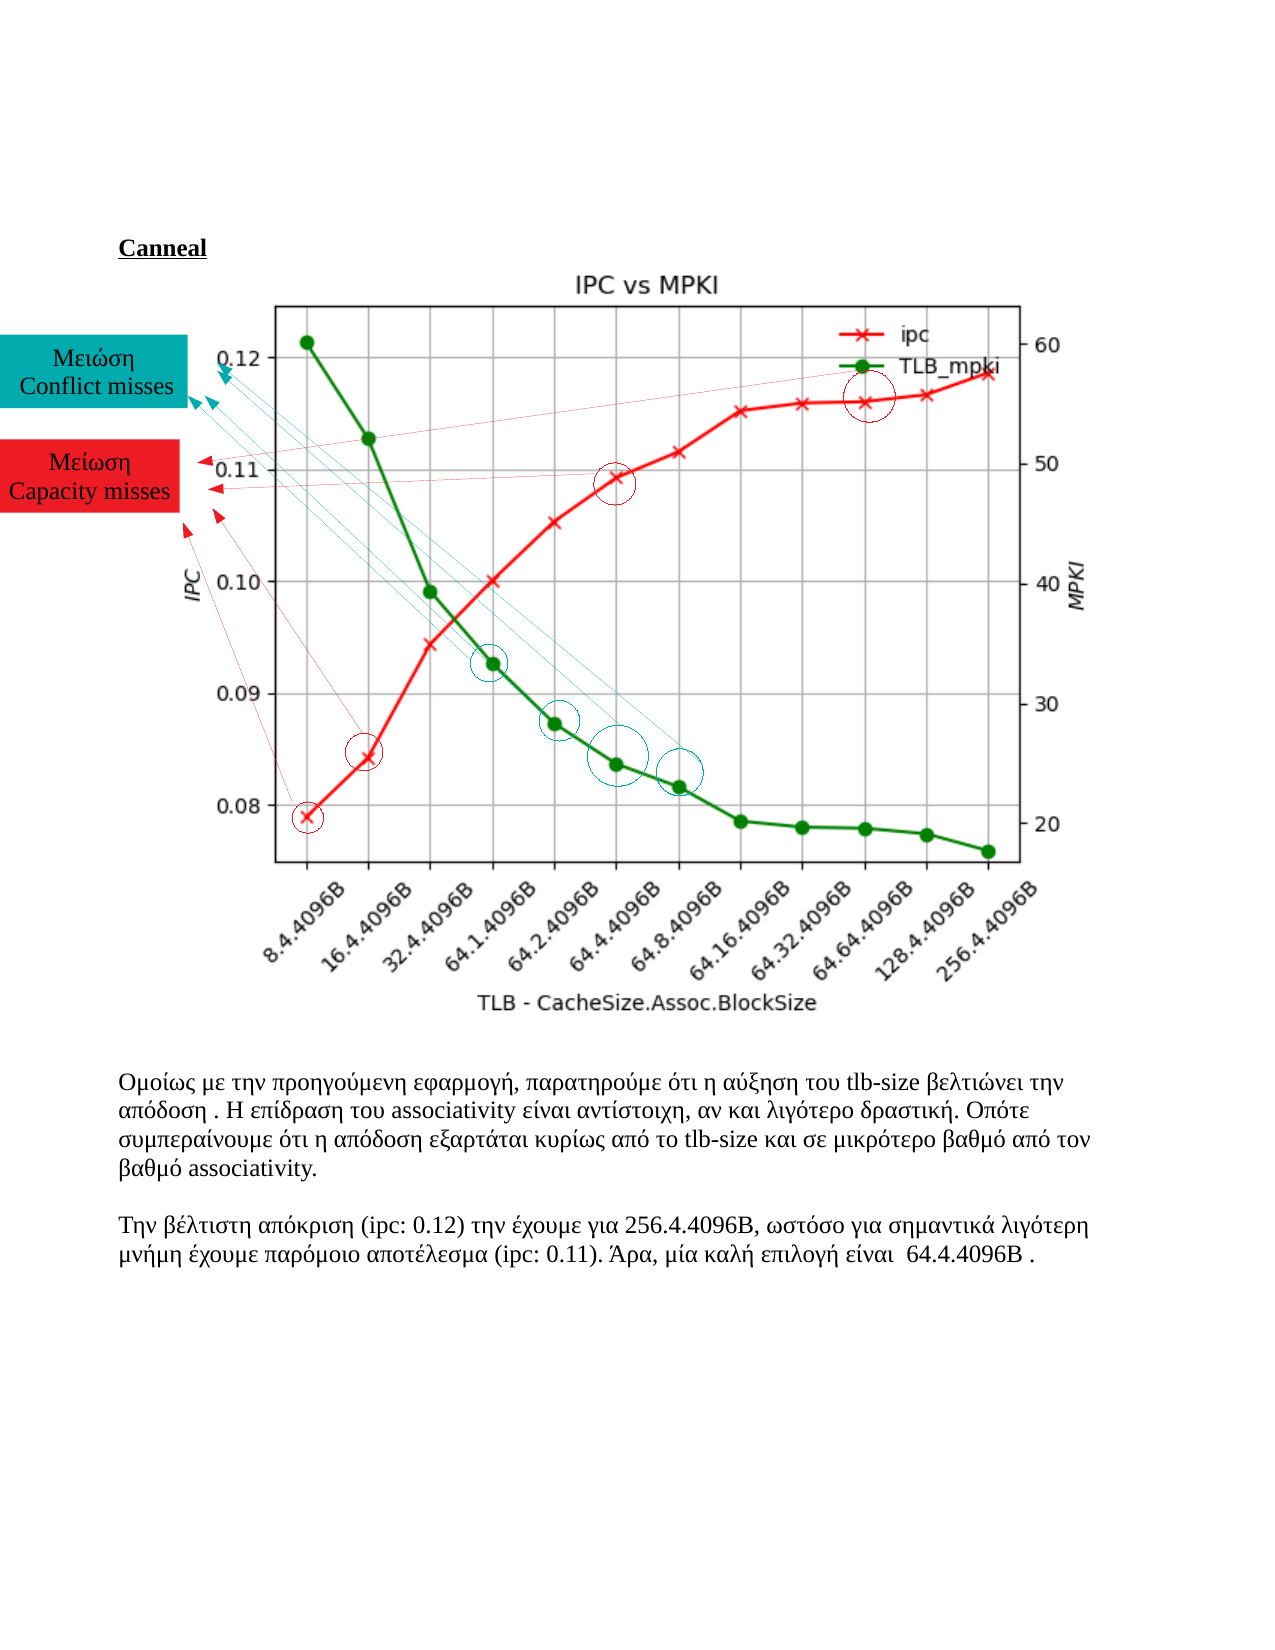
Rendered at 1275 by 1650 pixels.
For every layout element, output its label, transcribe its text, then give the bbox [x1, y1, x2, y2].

picture [170, 261, 1105, 1030]
text Ομοίως με την προηγούμενη εφαρμογή, παρατηρούμε ότι η αύξηση του tlb-size βελτιώνει την απόδοση . H επίδραση του associativity είναι αντίστοιχη, αν και λιγότερο δραστική. Οπότε συμπεραίνουμε ότι η απόδοση εξαρτάται κυρίως από το tlb-size και σε μικρότερο βαθμό από τον βαθμό associativity. [118, 1067, 1157, 1182]
picture [307, 447, 361, 483]
picture [230, 377, 316, 447]
text Canneal [118, 233, 1157, 262]
picture [254, 454, 298, 486]
text Την βέλτιστη απόκριση (ipc: 0.12) την έχουμε για 256.4.4096Β, ωστόσο για σημαντικά λιγότερη μνήμη έχουμε παρόμοιο αποτέλεσμα (ipc: 0.11). Άρα, μία καλή επιλογή είναι 64.4.4096Β . [118, 1211, 1157, 1268]
picture [268, 449, 343, 485]
